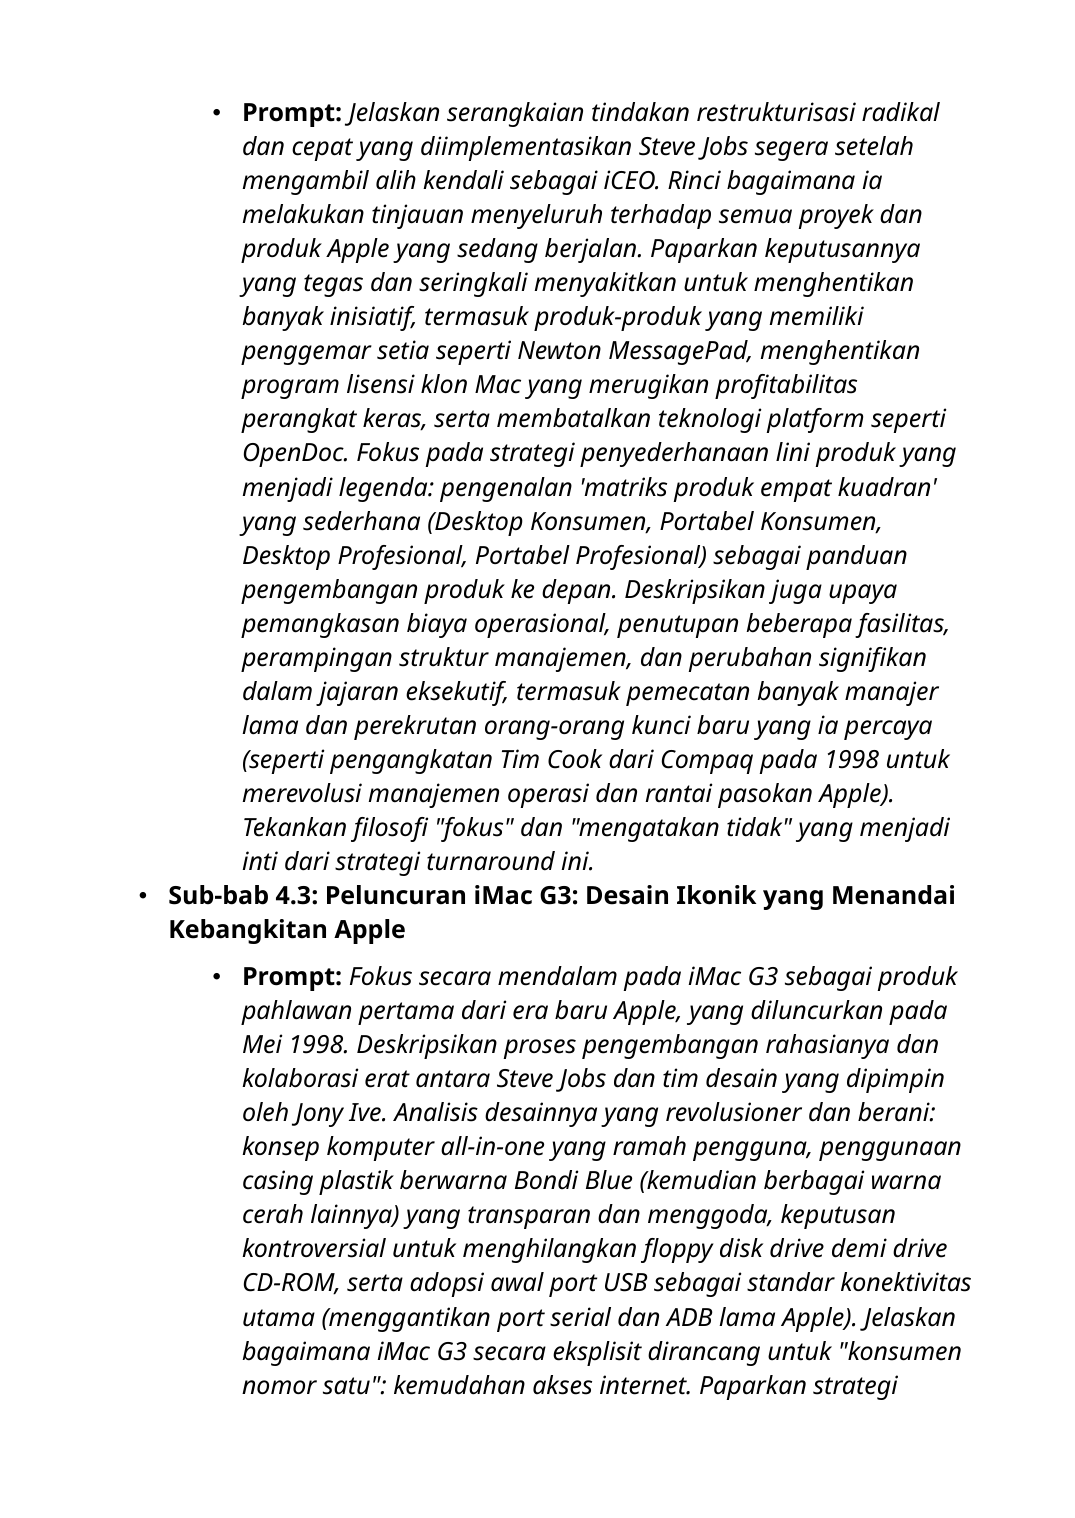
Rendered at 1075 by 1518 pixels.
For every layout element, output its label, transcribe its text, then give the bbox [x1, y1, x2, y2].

list Sub-bab 4.3: Peluncuran iMac G3: Desain Ikonik yang Menandai Kebangkitan Apple [139, 878, 980, 946]
list Prompt: Jelaskan serangkaian tindakan restrukturisasi radikal dan cepat yang diimplementasikan Steve Jobs segera setelah mengambil alih kendali sebagai iCEO. Rinci bagaimana ia melakukan tinjauan menyeluruh terhadap semua proyek dan produk Apple yang sedang berjalan. Paparkan keputusannya yang tegas dan seringkali menyakitkan untuk menghentikan banyak inisiatif, termasuk produk-produk yang memiliki penggemar setia seperti Newton MessagePad, menghentikan program lisensi klon Mac yang merugikan profitabilitas perangkat keras, serta membatalkan teknologi platform seperti OpenDoc. Fokus pada strategi penyederhanaan lini produk yang menjadi legenda: pengenalan 'matriks produk empat kuadran' yang sederhana (Desktop Konsumen, Portabel Konsumen, Desktop Profesional, Portabel Profesional) sebagai panduan pengembangan produk ke depan. Deskripsikan juga upaya pemangkasan biaya operasional, penutupan beberapa fasilitas, perampingan struktur manajemen, dan perubahan signifikan dalam jajaran eksekutif, termasuk pemecatan banyak manajer lama dan perekrutan orang-orang kunci baru yang ia percaya (seperti pengangkatan Tim Cook dari Compaq pada 1998 untuk merevolusi manajemen operasi dan rantai pasokan Apple). Tekankan filosofi "fokus" dan "mengatakan tidak" yang menjadi inti dari strategi turnaround ini. [212, 94, 980, 878]
list Prompt: Fokus secara mendalam pada iMac G3 sebagai produk pahlawan pertama dari era baru Apple, yang diluncurkan pada Mei 1998. Deskripsikan proses pengembangan rahasianya dan kolaborasi erat antara Steve Jobs dan tim desain yang dipimpin oleh Jony Ive. Analisis desainnya yang revolusioner dan berani: konsep komputer all-in-one yang ramah pengguna, penggunaan casing plastik berwarna Bondi Blue (kemudian berbagai warna cerah lainnya) yang transparan dan menggoda, keputusan kontroversial untuk menghilangkan floppy disk drive demi drive CD-ROM, serta adopsi awal port USB sebagai standar konektivitas utama (menggantikan port serial dan ADB lama Apple). Jelaskan bagaimana iMac G3 secara eksplisit dirancang untuk "konsumen nomor satu": kemudahan akses internet. Paparkan strategi [212, 958, 980, 1401]
